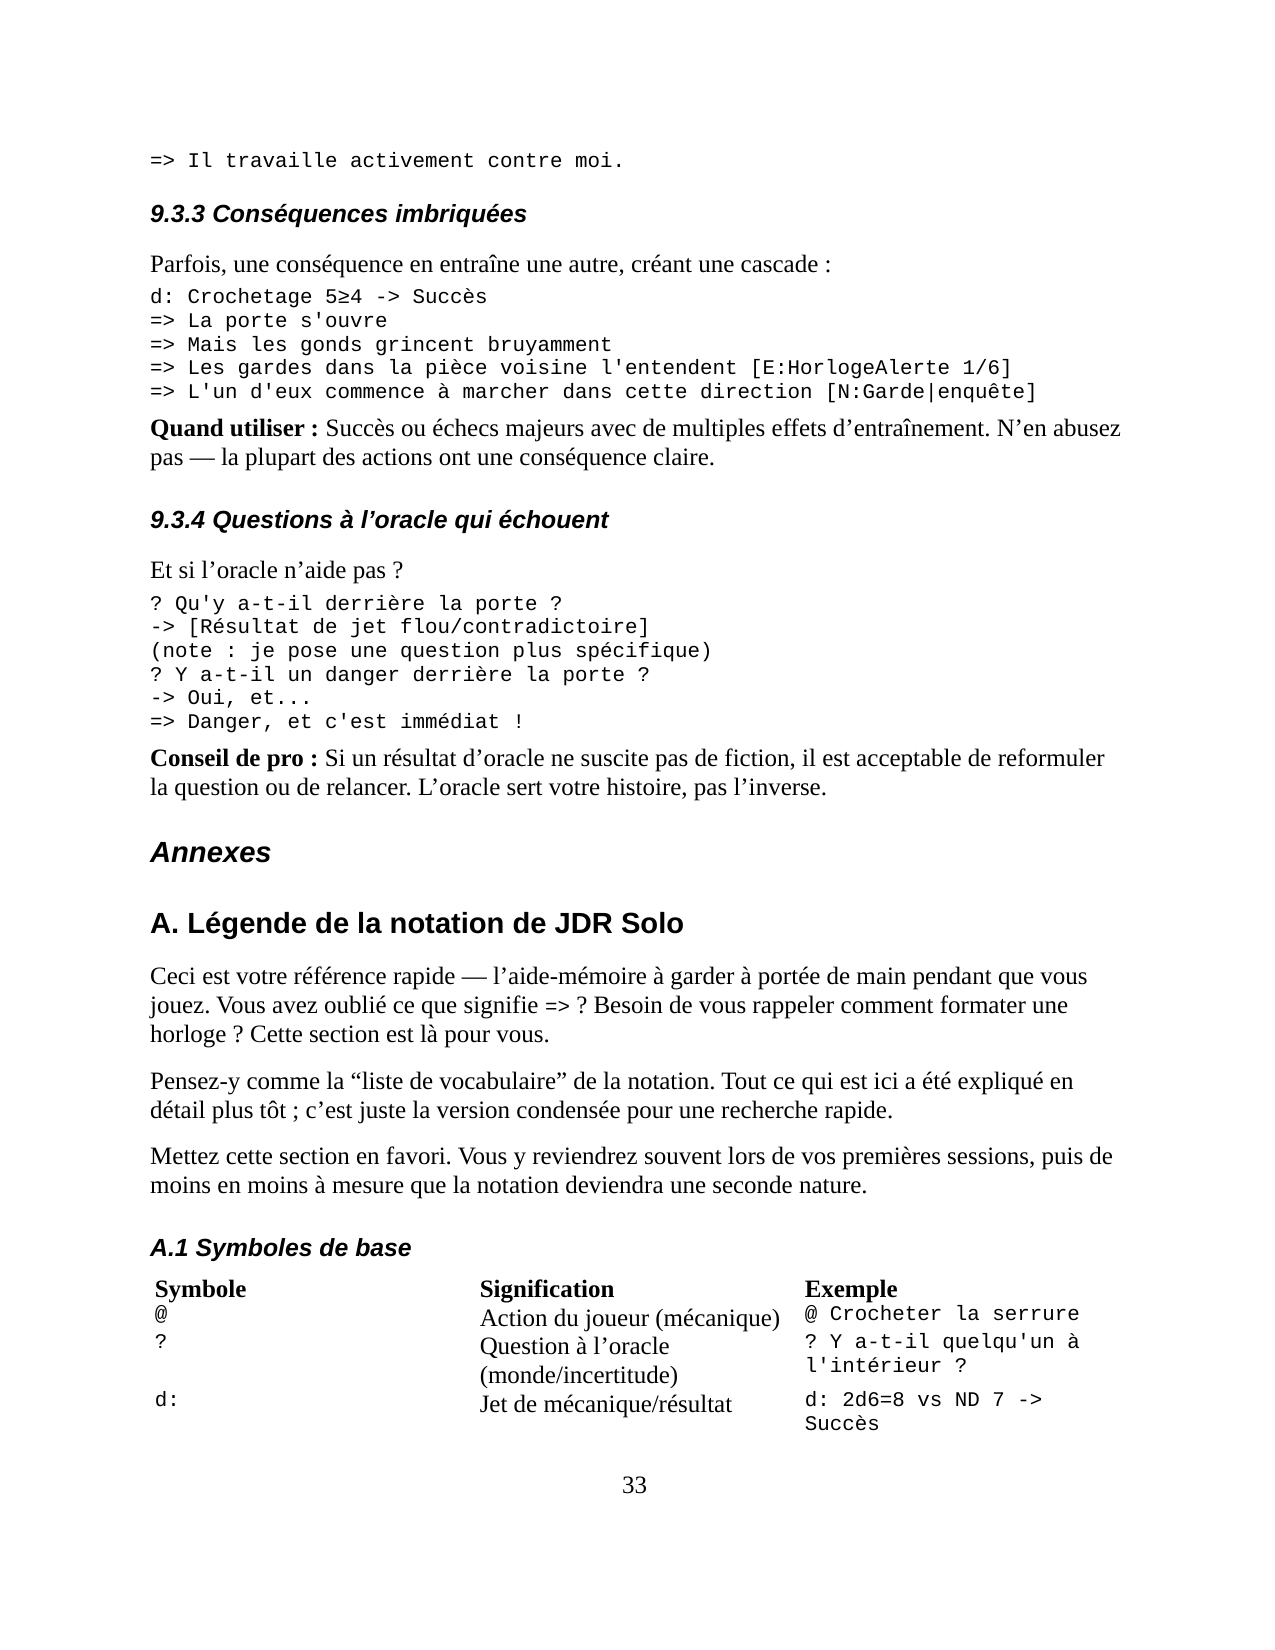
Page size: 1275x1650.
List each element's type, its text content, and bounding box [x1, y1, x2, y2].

table_header Exemple [800, 1274, 1125, 1303]
text Parfois, une conséquence en entraîne une autre, créant une cascade : [150, 249, 1125, 277]
table_cell Question à l’oracle (monde/incertitude) [475, 1331, 800, 1389]
table_cell ? Y a-t-il quelqu'un à l'intérieur ? [800, 1331, 1125, 1389]
table_header Symbole [150, 1274, 475, 1303]
text => L'un d'eux commence à marcher dans cette direction [N:Garde|enquête] [150, 381, 1125, 404]
table_cell d: 2d6=8 vs ND 7 -> Succès [800, 1389, 1125, 1436]
text Mettez cette section en favori. Vous y reviendrez souvent lors de vos premières sessions, puis de moins en moins à mesure que la notation deviendra une seconde nature. [150, 1141, 1125, 1199]
text => Il travaille activement contre moi. [150, 150, 1125, 174]
subtitle A.1 Symboles de base [150, 1233, 1125, 1261]
text Conseil de pro : Si un résultat d’oracle ne suscite pas de fiction, il est acceptable de reformuler la question ou de relancer. L’oracle sert votre histoire, pas l’inverse. [150, 743, 1125, 801]
table_header Signification [475, 1274, 800, 1303]
text -> [Résultat de jet flou/contradictoire] [150, 616, 1125, 640]
table_cell ? [150, 1331, 475, 1389]
table_cell Action du joueur (mécanique) [475, 1303, 800, 1331]
text Et si l’oracle n’aide pas ? [150, 555, 1125, 584]
subtitle 9.3.3 Conséquences imbriquées [150, 199, 1125, 227]
text => Danger, et c'est immédiat ! [150, 711, 1125, 734]
text Quand utiliser : Succès ou échecs majeurs avec de multiples effets d’entraînement. N’en abusez pas — la plupart des actions ont une conséquence claire. [150, 413, 1125, 471]
text -> Oui, et... [150, 687, 1125, 711]
table_cell d: [150, 1389, 475, 1436]
subtitle 9.3.4 Questions à l’oracle qui échouent [150, 505, 1125, 533]
text ? Y a-t-il un danger derrière la porte ? [150, 664, 1125, 687]
text => La porte s'ouvre [150, 310, 1125, 334]
subtitle A. Légende de la notation de JDR Solo [150, 906, 1125, 939]
text => Mais les gonds grincent bruyamment [150, 334, 1125, 357]
text (note : je pose une question plus spécifique) [150, 640, 1125, 664]
table_cell Jet de mécanique/résultat [475, 1389, 800, 1436]
text Pensez-y comme la “liste de vocabulaire” de la notation. Tout ce qui est ici a été expliqué en détail plus tôt ; c’est juste la version condensée pour une recherche rapide. [150, 1066, 1125, 1123]
table_cell @ [150, 1303, 475, 1331]
text ? Qu'y a-t-il derrière la porte ? [150, 593, 1125, 616]
text d: Crochetage 5≥4 -> Succès [150, 286, 1125, 310]
text Ceci est votre référence rapide — l’aide-mémoire à garder à portée de main pendant que vous jouez. Vous avez oublié ce que signifie => ? Besoin de vous rappeler comment formater une horloge ? Cette section est là pour vous. [150, 961, 1125, 1048]
subtitle Annexes [150, 835, 1125, 868]
table_cell @ Crocheter la serrure [800, 1303, 1125, 1331]
text => Les gardes dans la pièce voisine l'entendent [E:HorlogeAlerte 1/6] [150, 357, 1125, 381]
